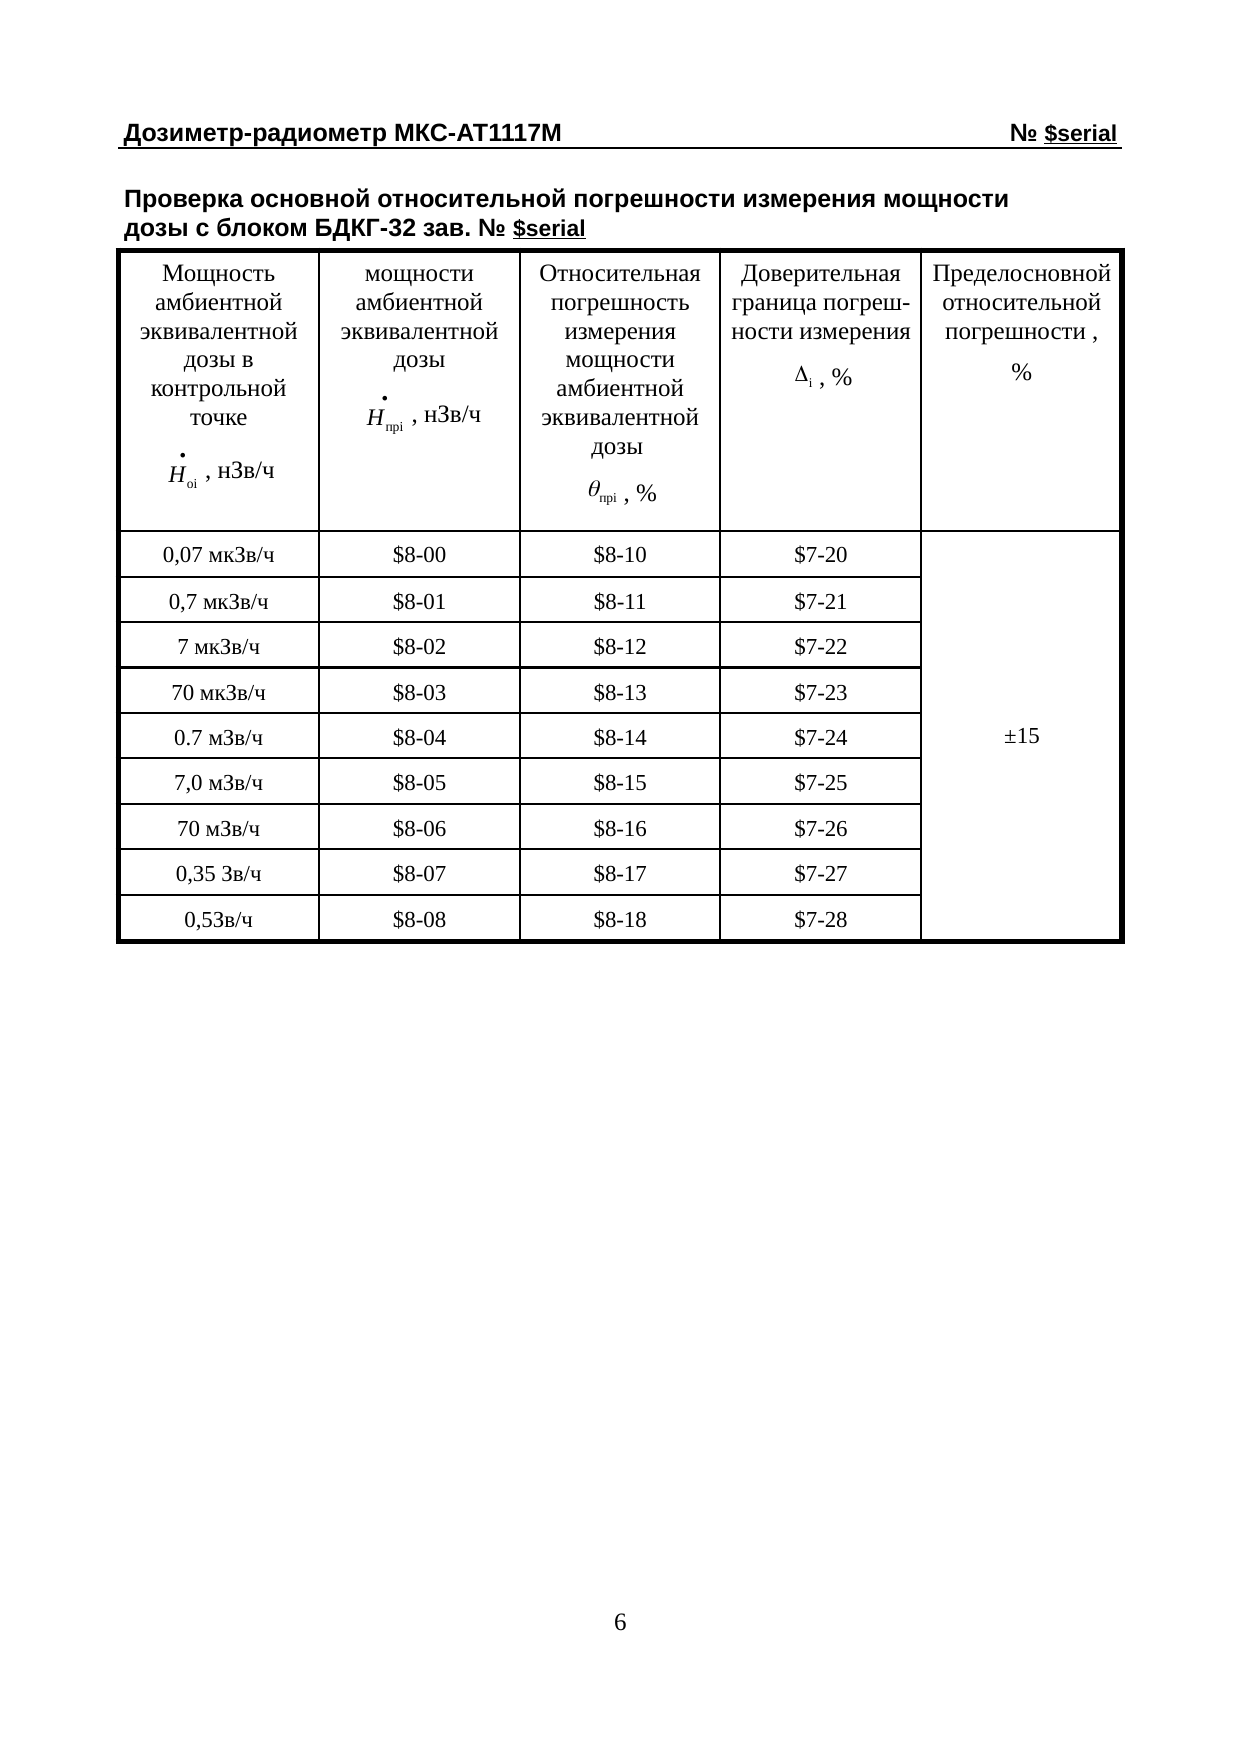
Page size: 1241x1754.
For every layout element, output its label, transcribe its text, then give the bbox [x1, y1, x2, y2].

table_cell $7-27 [721, 850, 920, 893]
table_cell $8-10 [521, 532, 719, 576]
table_cell $8-07 [320, 850, 519, 893]
table_cell 7,0 мЗв/ч [121, 759, 318, 803]
table_cell ±15 [922, 532, 1119, 939]
table_cell 0,5Зв/ч [121, 896, 318, 939]
table_cell 0,07 мкЗв/ч [121, 532, 318, 576]
table_cell $8-14 [521, 714, 719, 757]
table_cell Доверительная граница погреш-ности измерения , % [721, 253, 920, 530]
table_cell 70 мкЗв/ч [121, 669, 318, 712]
table_cell $8-06 [320, 805, 519, 848]
table_cell Относительная погрешность измерения мощности амбиентной эквивалентной дозы , % [521, 253, 719, 530]
table_cell Мощность амбиентной эквивалентной дозы в контрольной точке , нЗв/ч [121, 253, 318, 530]
table_header Проверка основной относительной погрешности измерения мощности дозы с блоком БДКГ-32 зав. № $serial [118, 179, 1122, 247]
table_cell $8-12 [521, 623, 719, 666]
table_cell $7-24 [721, 714, 920, 757]
table_cell $8-04 [320, 714, 519, 757]
table_cell $8-03 [320, 669, 519, 712]
table_cell $8-08 [320, 896, 519, 939]
table_cell 70 мЗв/ч [121, 805, 318, 848]
table_cell $7-25 [721, 759, 920, 803]
table_cell 7 мкЗв/ч [121, 623, 318, 666]
table_cell мощности амбиентной эквивалентной дозы , нЗв/ч [320, 253, 519, 530]
table_cell 0,35 Зв/ч [121, 850, 318, 893]
table_cell Пределосновной относительной погрешности , % [922, 253, 1119, 530]
table_cell 0.7 мЗв/ч [121, 714, 318, 757]
table_cell $8-15 [521, 759, 719, 803]
table_cell 0,7 мкЗв/ч [121, 578, 318, 621]
table_cell $8-00 [320, 532, 519, 576]
table_cell $8-13 [521, 669, 719, 712]
table_cell $7-21 [721, 578, 920, 621]
table_cell $8-16 [521, 805, 719, 848]
table_cell $8-18 [521, 896, 719, 939]
table_cell $8-02 [320, 623, 519, 666]
table_cell $8-11 [521, 578, 719, 621]
table_cell $8-17 [521, 850, 719, 893]
table_cell $7-20 [721, 532, 920, 576]
table_cell $8-05 [320, 759, 519, 803]
table_cell $7-26 [721, 805, 920, 848]
table_cell $7-22 [721, 623, 920, 666]
table_cell $7-28 [721, 896, 920, 939]
table_cell $8-01 [320, 578, 519, 621]
table_cell $7-23 [721, 669, 920, 712]
